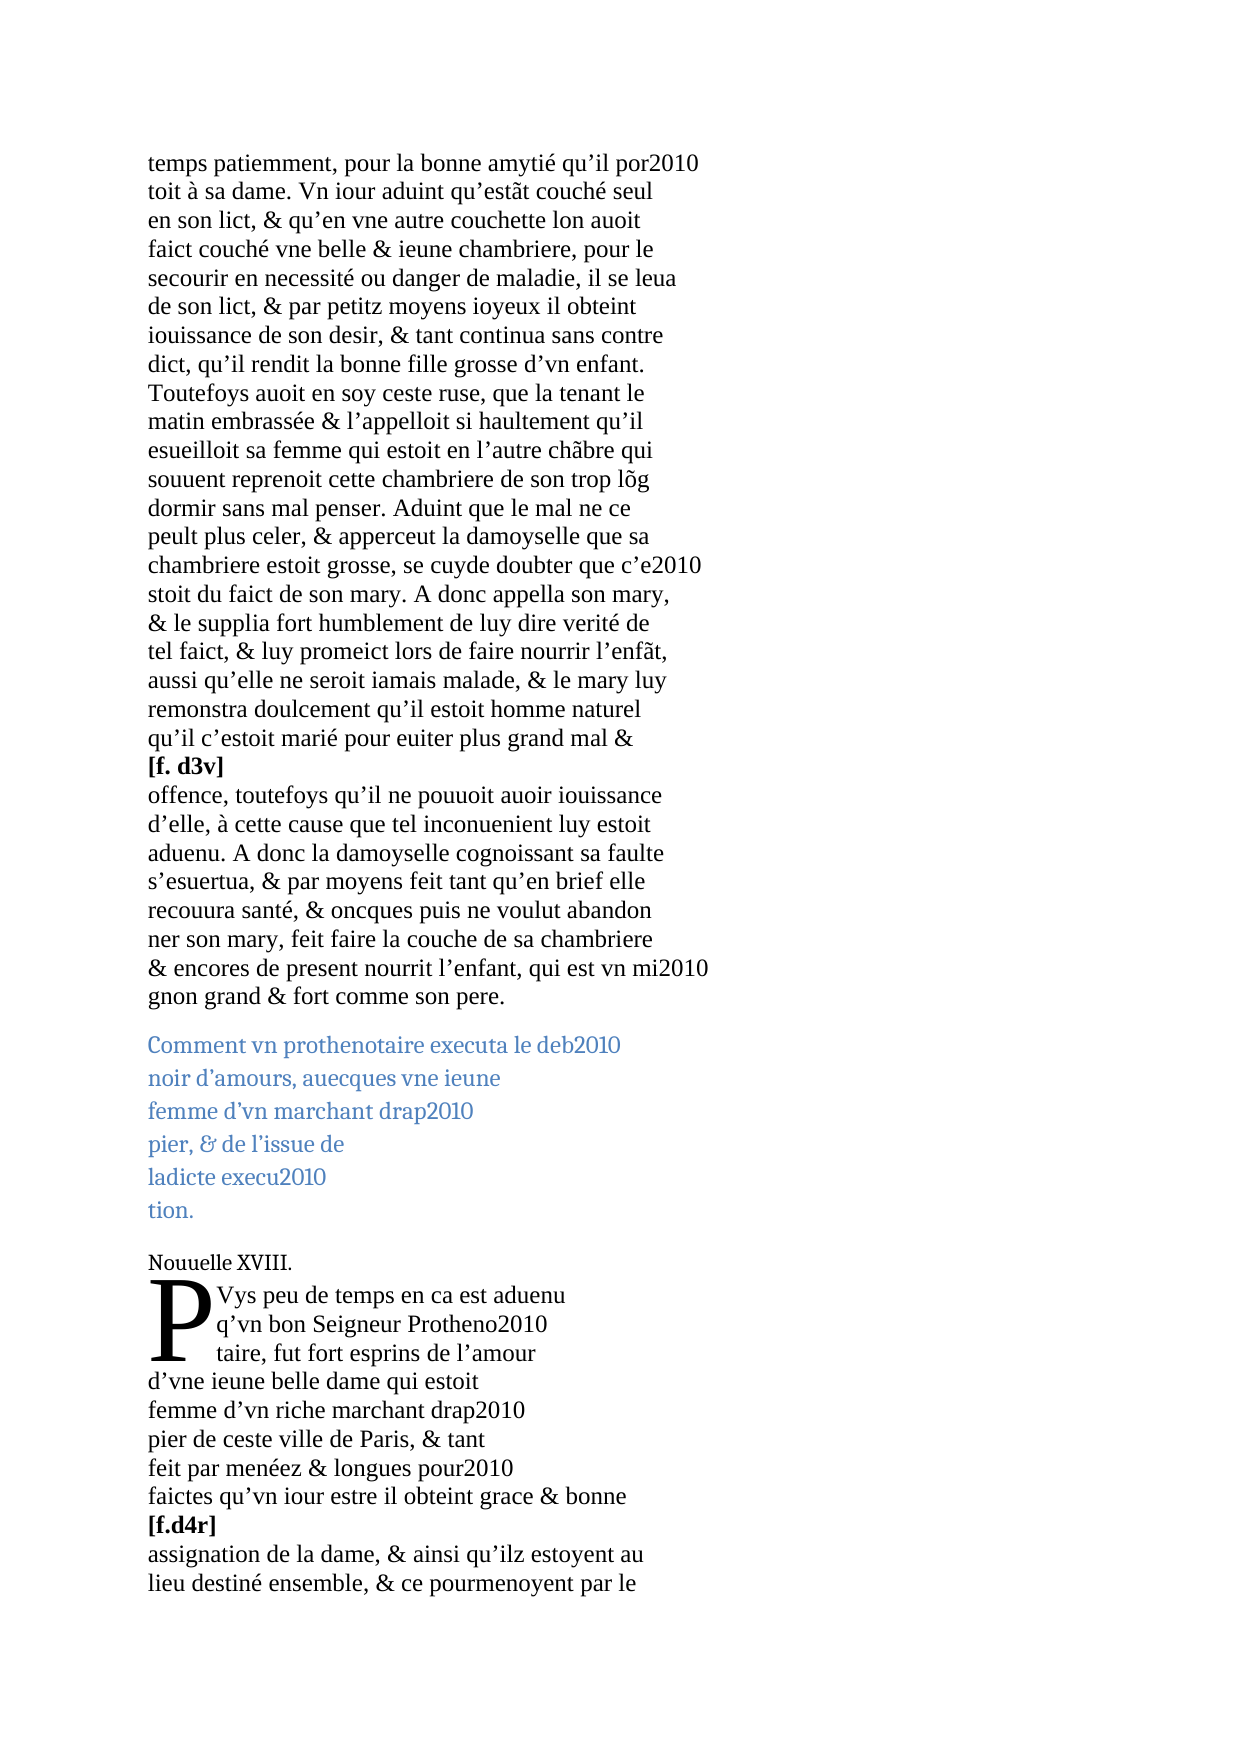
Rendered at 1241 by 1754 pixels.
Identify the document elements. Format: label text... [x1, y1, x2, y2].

subtitle Nouuelle XVIII. [148, 1250, 1093, 1276]
text PVys peu de temps en ca est aduenu q’vn bon Seigneur Protheno2010 taire, fut fort esprins de l’amour d’vne ieune belle dame qui estoit femme d’vn riche marchant drap2010 pier de ceste ville de Paris, & tant feit par menéez & longues pour2010 faictes qu’vn iour estre il obteint grace & bonne [f.d4r] assignation de la dame, & ainsi qu’ilz estoyent au lieu destiné ensemble, & ce pourmenoyent par le [148, 1280, 1093, 1596]
subtitle Comment vn prothenotaire executa le deb2010 noir d’amours, auecques vne ieune femme d’vn marchant drap2010 pier, & de l’issue de ladicte execu2010 tion. [148, 1031, 1093, 1225]
text temps patiemment, pour la bonne amytié qu’il por2010 toit à sa dame. Vn iour aduint qu’estãt couché seul en son lict, & qu’en vne autre couchette lon auoit faict couché vne belle & ieune chambriere, pour le secourir en necessité ou danger de maladie, il se leua de son lict, & par petitz moyens ioyeux il obteint iouissance de son desir, & tant continua sans contre dict, qu’il rendit la bonne fille grosse d’vn enfant. Toutefoys auoit en soy ceste ruse, que la tenant le matin embrassée & l’appelloit si haultement qu’il esueilloit sa femme qui estoit en l’autre chãbre qui souuent reprenoit cette chambriere de son trop lõg dormir sans mal penser. Aduint que le mal ne ce peult plus celer, & apperceut la damoyselle que sa chambriere estoit grosse, se cuyde doubter que c’e2010 stoit du faict de son mary. A donc appella son mary, & le supplia fort humblement de luy dire verité de tel faict, & luy promeict lors de faire nourrir l’enfãt, aussi qu’elle ne seroit iamais malade, & le mary luy remonstra doulcement qu’il estoit homme naturel qu’il c’estoit marié pour euiter plus grand mal & [f. d3v] offence, toutefoys qu’il ne pouuoit auoir iouissance d’elle, à cette cause que tel inconuenient luy estoit aduenu. A donc la damoyselle cognoissant sa faulte s’esuertua, & par moyens feit tant qu’en brief elle recouura santé, & oncques puis ne voulut abandon ner son mary, feit faire la couche de sa chambriere & encores de present nourrit l’enfant, qui est vn mi2010 gnon grand & fort comme son pere. [148, 148, 1093, 1010]
